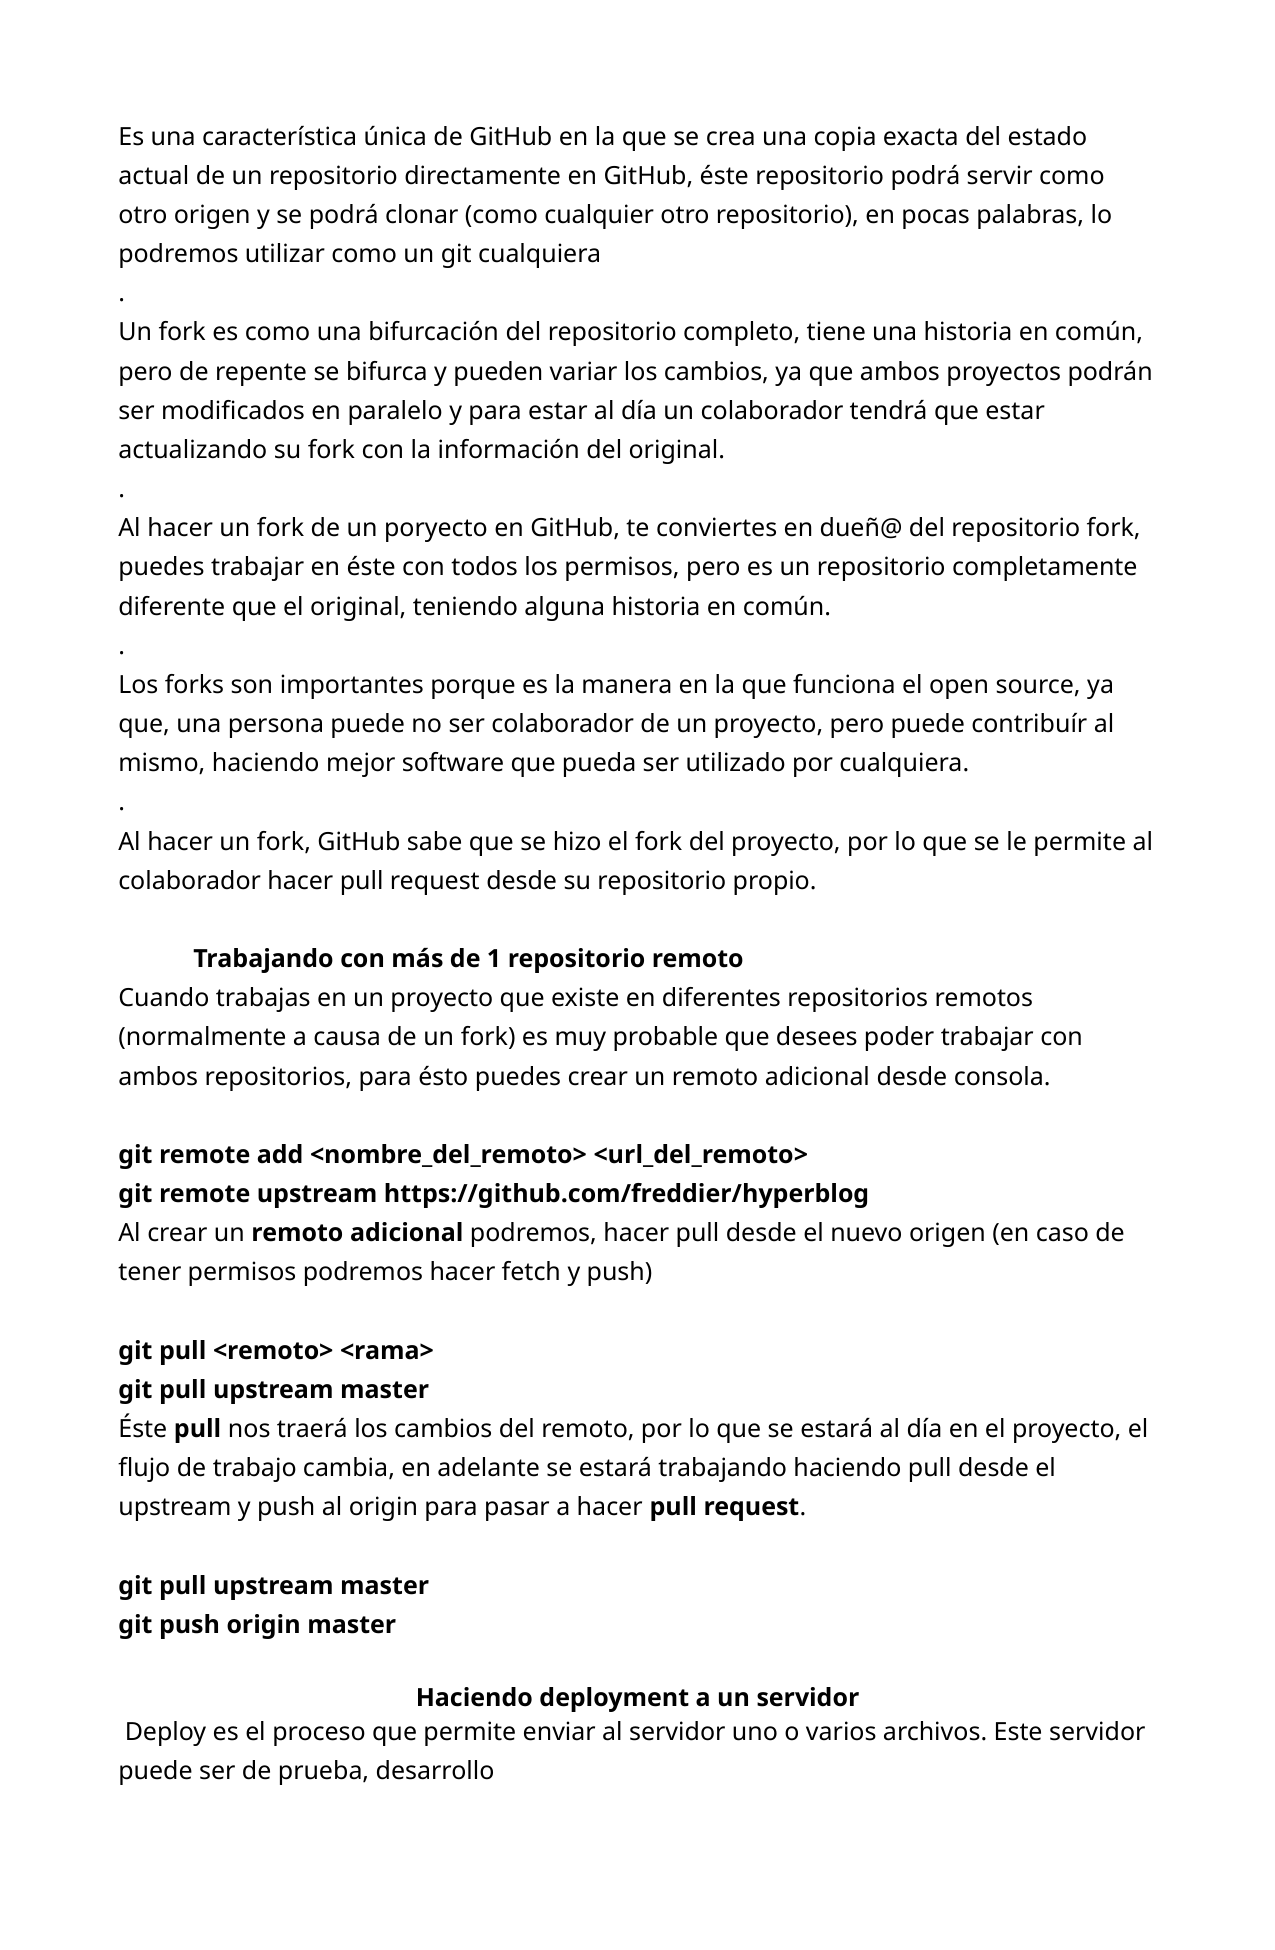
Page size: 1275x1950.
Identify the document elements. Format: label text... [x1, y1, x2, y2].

text Deploy es el proceso que permite enviar al servidor uno o varios archivos. Este servidor puede ser de prueba, desarrollo [118, 1714, 1157, 1787]
text . [118, 275, 1157, 309]
text git remote upstream https://github.com/freddier/hyperblog [118, 1176, 1157, 1210]
text git push origin master [118, 1606, 1157, 1641]
text Trabajando con más de 1 repositorio remoto [118, 941, 1157, 975]
text . [118, 784, 1157, 818]
text Es una característica única de GitHub en la que se crea una copia exacta del estado actual de un repositorio directamente en GitHub, éste repositorio podrá servir como otro origen y se podrá clonar (como cualquier otro repositorio), en pocas palabras, lo podremos utilizar como un git cualquiera [118, 118, 1157, 270]
text git pull <remoto> <rama> [118, 1332, 1157, 1366]
text git pull upstream master [118, 1371, 1157, 1406]
text Éste pull nos traerá los cambios del remoto, por lo que se estará al día en el proyecto, el flujo de trabajo cambia, en adelante se estará trabajando haciendo pull desde el upstream y push al origin para pasar a hacer pull request. [118, 1411, 1157, 1523]
subtitle Haciendo deployment a un servidor [118, 1680, 1157, 1714]
text Un fork es como una bifurcación del repositorio completo, tiene una historia en común, pero de repente se bifurca y pueden variar los cambios, ya que ambos proyectos podrán ser modificados en paralelo y para estar al día un colaborador tendrá que estar actualizando su fork con la información del original. [118, 314, 1157, 466]
text Los forks son importantes porque es la manera en la que funciona el open source, ya que, una persona puede no ser colaborador de un proyecto, pero puede contribuír al mismo, haciendo mejor software que pueda ser utilizado por cualquiera. [118, 666, 1157, 779]
text Al hacer un fork, GitHub sabe que se hizo el fork del proyecto, por lo que se le permite al colaborador hacer pull request desde su repositorio propio. [118, 823, 1157, 896]
text Al crear un remoto adicional podremos, hacer pull desde el nuevo origen (en caso de tener permisos podremos hacer fetch y push) [118, 1215, 1157, 1288]
text . [118, 471, 1157, 505]
text Cuando trabajas en un proyecto que existe en diferentes repositorios remotos (normalmente a causa de un fork) es muy probable que desees poder trabajar con ambos repositorios, para ésto puedes crear un remoto adicional desde consola. [118, 980, 1157, 1092]
text git pull upstream master [118, 1567, 1157, 1601]
text Al hacer un fork de un poryecto en GitHub, te conviertes en dueñ@ del repositorio fork, puedes trabajar en éste con todos los permisos, pero es un repositorio completamente diferente que el original, teniendo alguna historia en común. [118, 510, 1157, 622]
text . [118, 627, 1157, 661]
text git remote add <nombre_del_remoto> <url_del_remoto> [118, 1136, 1157, 1171]
